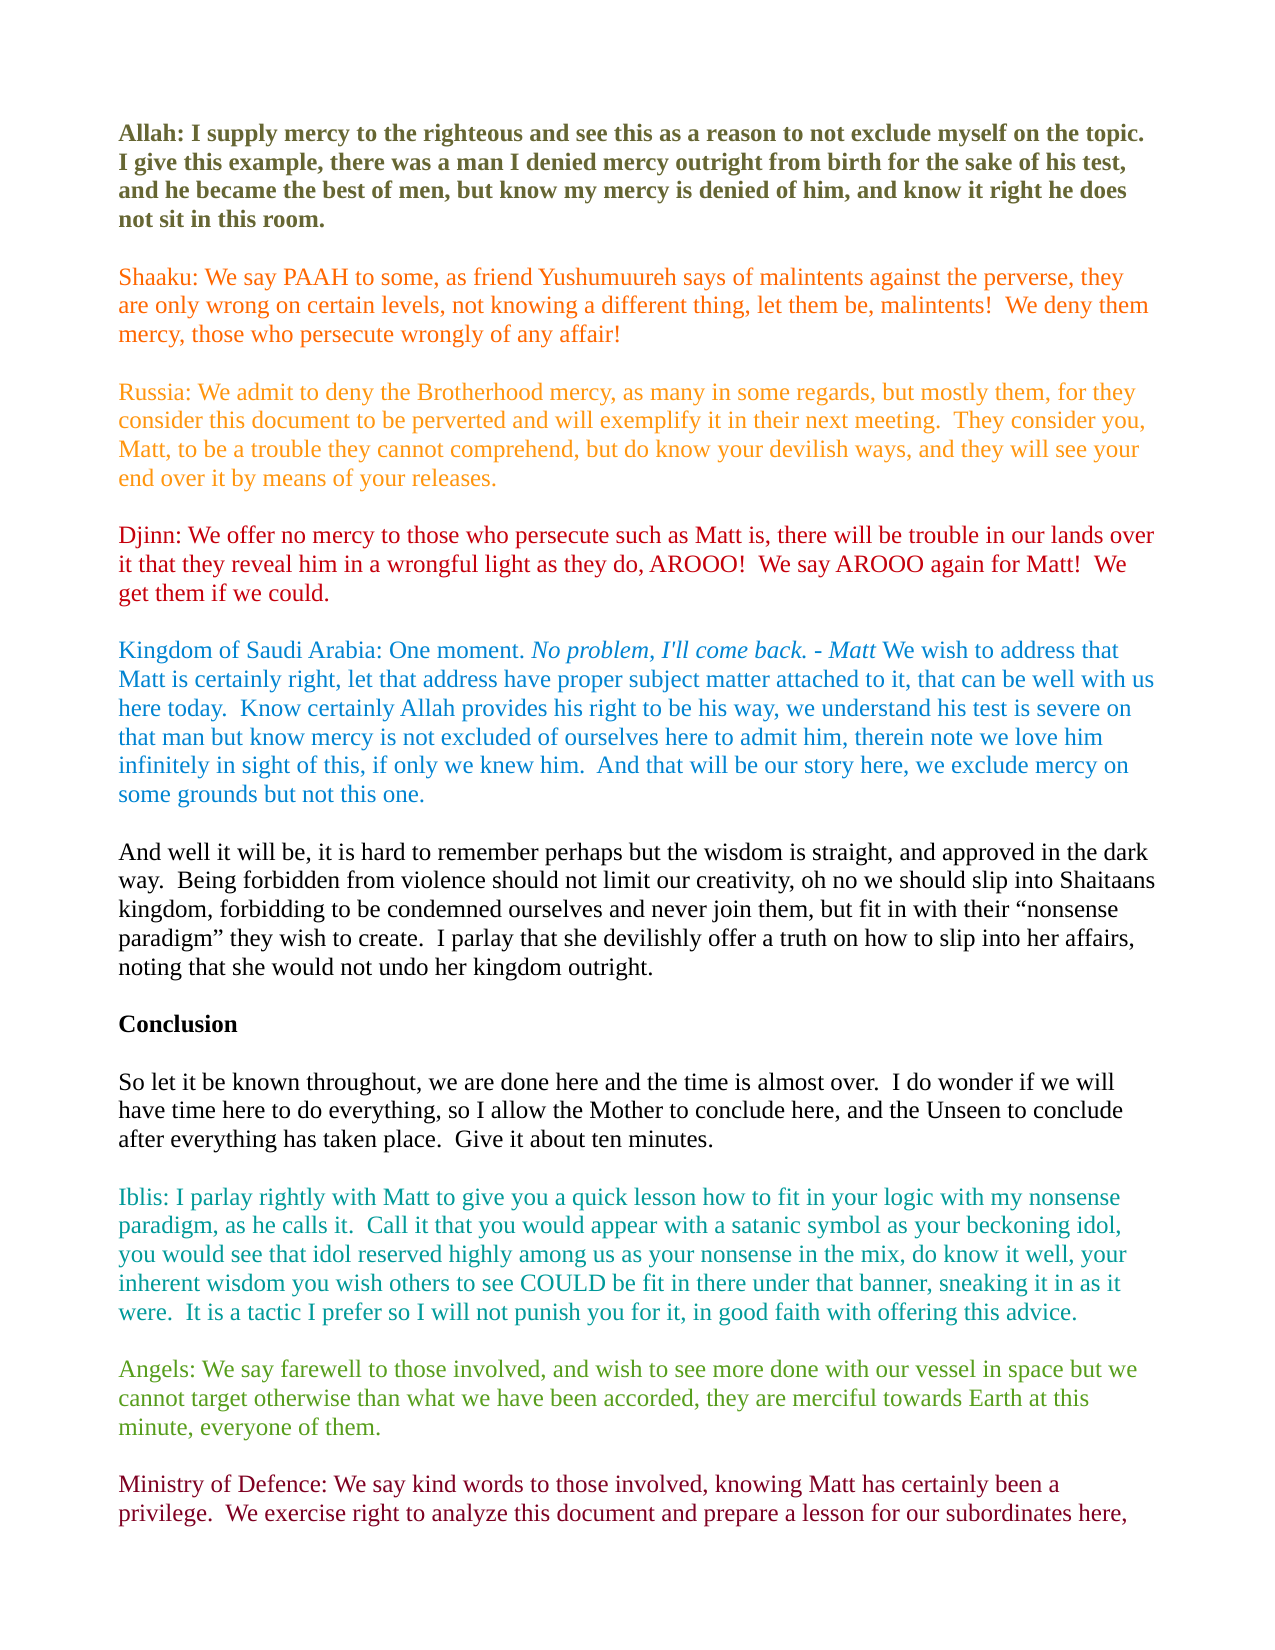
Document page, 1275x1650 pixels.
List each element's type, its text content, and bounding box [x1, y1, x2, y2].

text Allah: I supply mercy to the righteous and see this as a reason to not exclude myself on the topic. I give this example, there was a man I denied mercy outright from birth for the sake of his test, and he became the best of men, but know my mercy is denied of him, and know it right he does not sit in this room. [118, 118, 1157, 233]
text Angels: We say farewell to those involved, and wish to see more done with our vessel in space but we cannot target otherwise than what we have been accorded, they are merciful towards Earth at this minute, everyone of them. [118, 1354, 1157, 1441]
text Ministry of Defence: We say kind words to those involved, knowing Matt has certainly been a privilege. We exercise right to analyze this document and prepare a lesson for our subordinates here, [118, 1469, 1157, 1527]
text Iblis: I parlay rightly with Matt to give you a quick lesson how to fit in your logic with my nonsense paradigm, as he calls it. Call it that you would appear with a satanic symbol as your beckoning idol, you would see that idol reserved highly among us as your nonsense in the mix, do know it well, your inherent wisdom you wish others to see COULD be fit in there under that banner, sneaking it in as it were. It is a tactic I prefer so I will not punish you for it, in good faith with offering this advice. [118, 1182, 1157, 1326]
text Djinn: We offer no mercy to those who persecute such as Matt is, there will be trouble in our lands over it that they reveal him in a wrongful light as they do, AROOO! We say AROOO again for Matt! We get them if we could. [118, 521, 1157, 607]
text Shaaku: We say PAAH to some, as friend Yushumuureh says of malintents against the perverse, they are only wrong on certain levels, not knowing a different thing, let them be, malintents! We deny them mercy, those who persecute wrongly of any affair! [118, 262, 1157, 348]
text And well it will be, it is hard to remember perhaps but the wisdom is straight, and approved in the dark way. Being forbidden from violence should not limit our creativity, oh no we should slip into Shaitaans kingdom, forbidding to be condemned ourselves and never join them, but fit in with their “nonsense paradigm” they wish to create. I parlay that she devilishly offer a truth on how to slip into her affairs, noting that she would not undo her kingdom outright. [118, 837, 1157, 981]
text So let it be known throughout, we are done here and the time is almost over. I do wonder if we will have time here to do everything, so I allow the Mother to conclude here, and the Unseen to conclude after everything has taken place. Give it about ten minutes. [118, 1067, 1157, 1153]
text Kingdom of Saudi Arabia: One moment. No problem, I'll come back. - Matt We wish to address that Matt is certainly right, let that address have proper subject matter attached to it, that can be well with us here today. Know certainly Allah provides his right to be his way, we understand his test is severe on that man but know mercy is not excluded of ourselves here to admit him, therein note we love him infinitely in sight of this, if only we knew him. And that will be our story here, we exclude mercy on some grounds but not this one. [118, 636, 1157, 808]
text Conclusion [118, 1009, 1157, 1038]
text Russia: We admit to deny the Brotherhood mercy, as many in some regards, but mostly them, for they consider this document to be perverted and will exemplify it in their next meeting. They consider you, Matt, to be a trouble they cannot comprehend, but do know your devilish ways, and they will see your end over it by means of your releases. [118, 377, 1157, 492]
